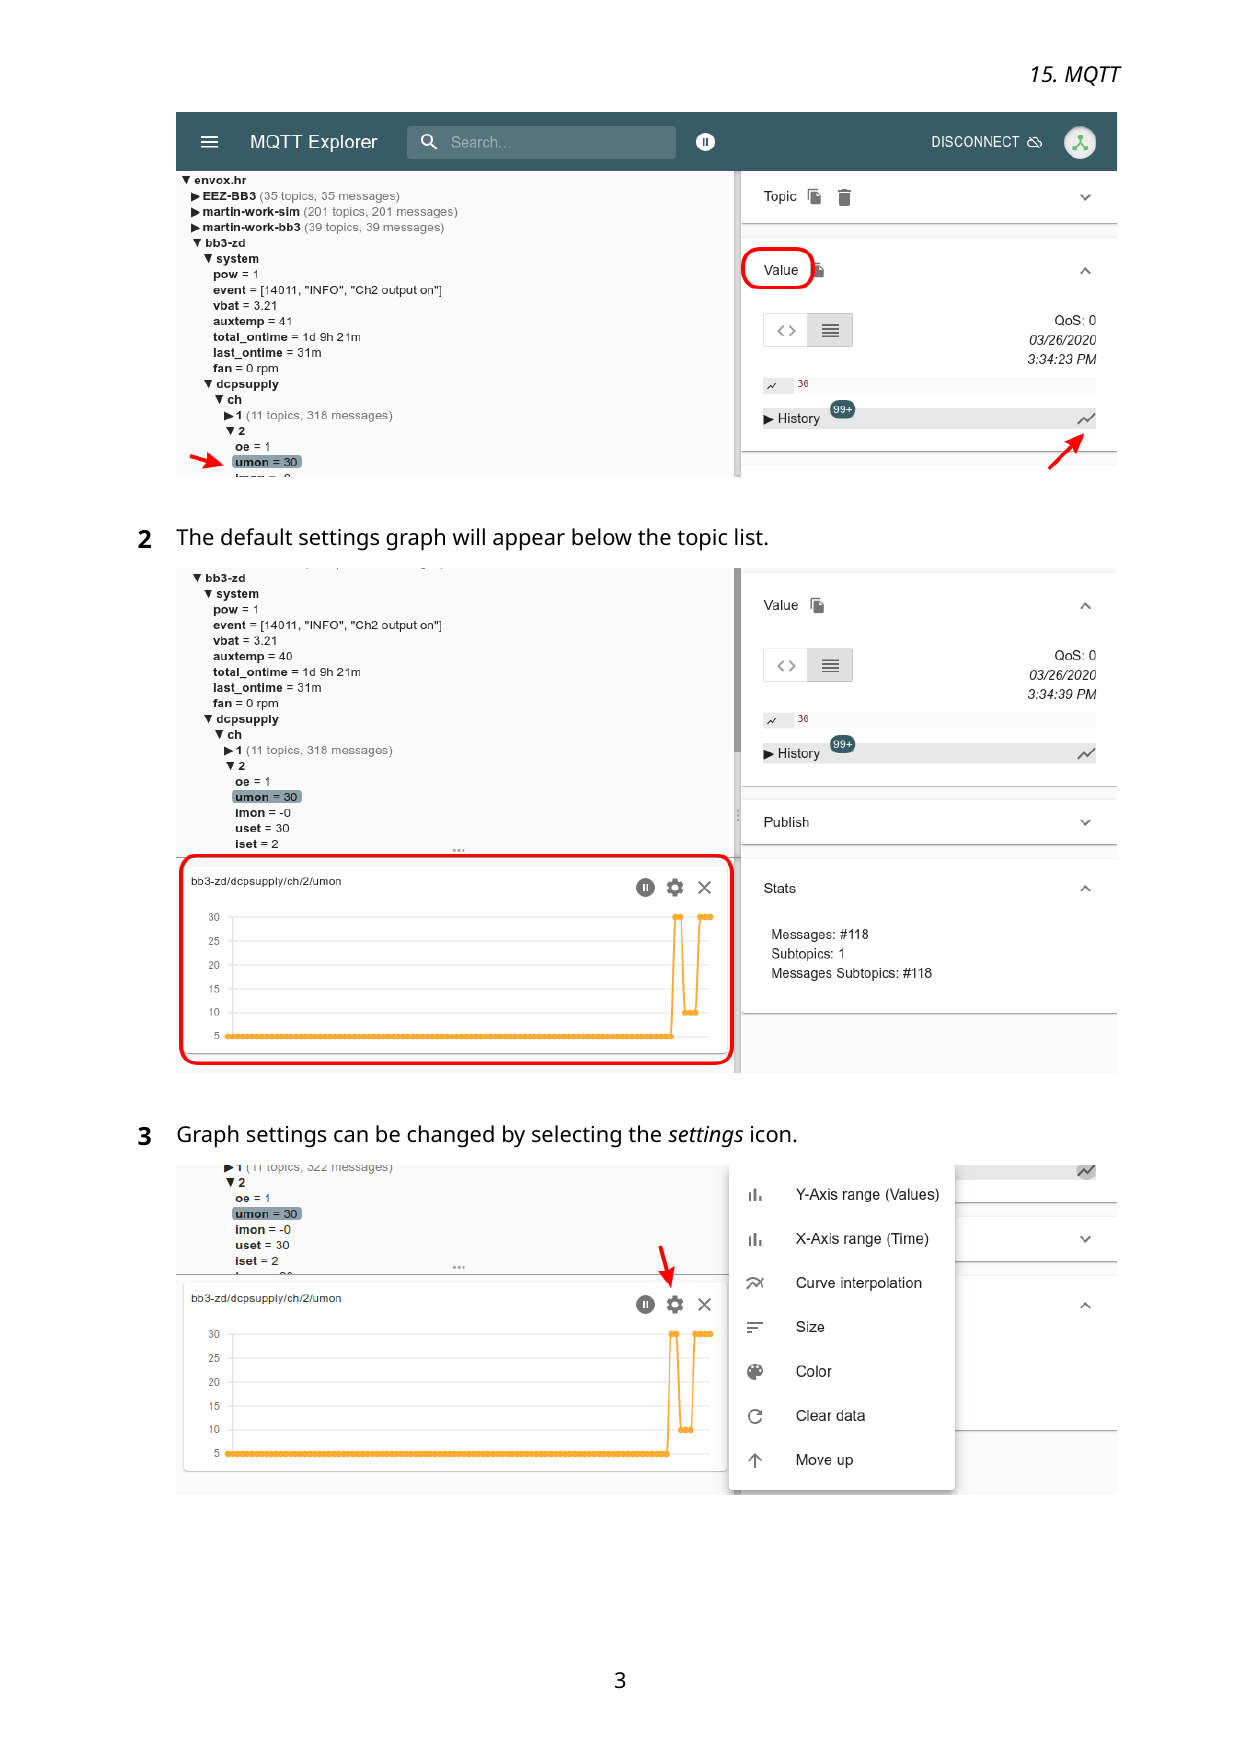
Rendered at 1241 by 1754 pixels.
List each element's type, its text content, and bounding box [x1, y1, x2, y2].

table_header Graph settings can be changed by selecting the settings icon. [170, 1113, 1123, 1494]
picture [176, 1165, 1118, 1495]
table_header [170, 107, 1123, 499]
table_header [118, 107, 170, 499]
picture [176, 112, 1118, 477]
table_header The default settings graph will appear below the topic list. [170, 516, 1123, 1096]
table_header 3 [118, 1113, 170, 1517]
table_header 2 [118, 516, 170, 1096]
table_header [170, 1495, 1123, 1517]
picture [176, 568, 1118, 1073]
